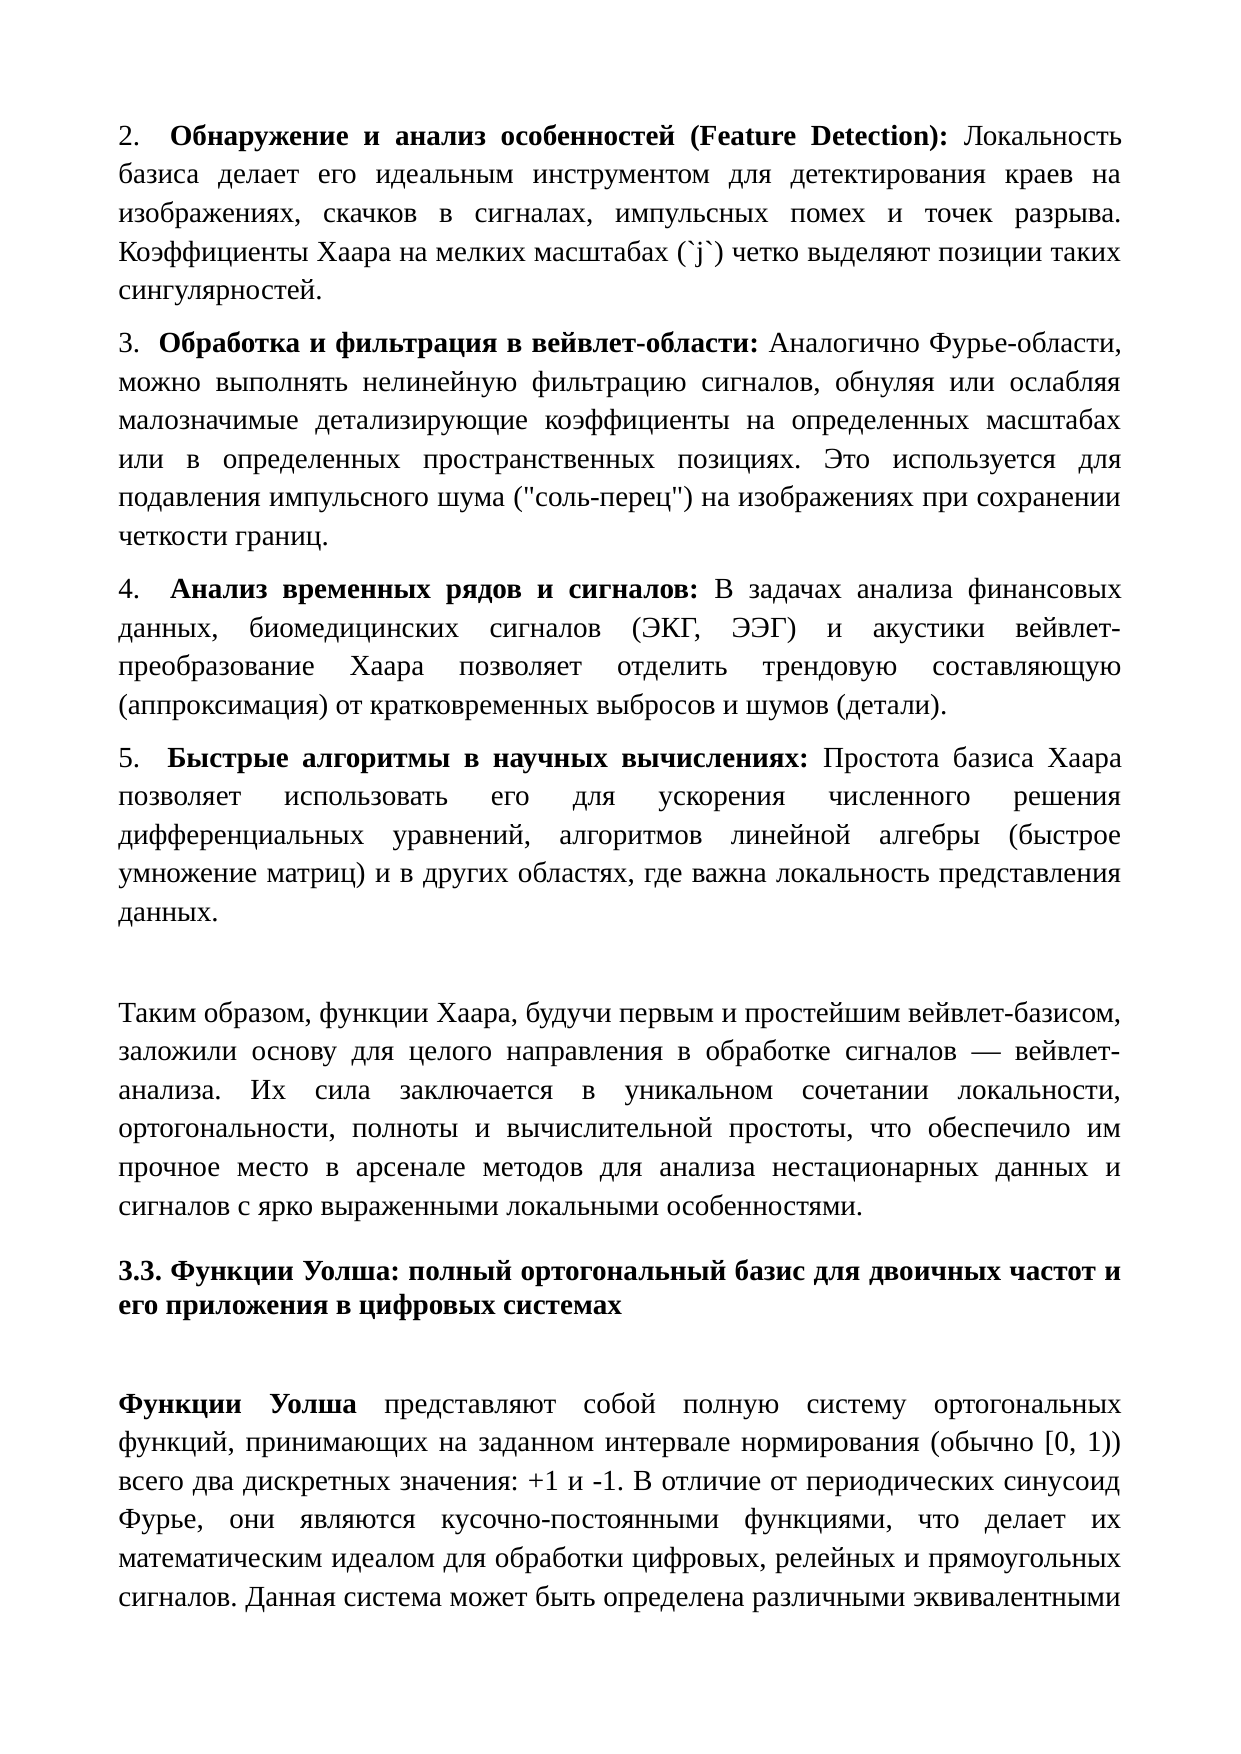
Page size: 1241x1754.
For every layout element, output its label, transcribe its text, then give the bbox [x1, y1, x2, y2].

text 3. Обработка и фильтрация в вейвлет-области: Аналогично Фурье-области, можно выполнять нелинейную фильтрацию сигналов, обнуляя или ослабляя малозначимые детализирующие коэффициенты на определенных масштабах или в определенных пространственных позициях. Это используется для подавления импульсного шума ("соль-перец") на изображениях при сохранении четкости границ. [118, 325, 1122, 552]
text 2. Обнаружение и анализ особенностей (Feature Detection): Локальность базиса делает его идеальным инструментом для детектирования краев на изображениях, скачков в сигналах, импульсных помех и точек разрыва. Коэффициенты Хаара на мелких масштабах (`j`) четко выделяют позиции таких сингулярностей. [118, 118, 1122, 306]
subtitle 3.3. Функции Уолша: полный ортогональный базис для двоичных частот и его приложения в цифровых системах [118, 1253, 1122, 1320]
text Таким образом, функции Хаара, будучи первым и простейшим вейвлет-базисом, заложили основу для целого направления в обработке сигналов — вейвлет-анализа. Их сила заключается в уникальном сочетании локальности, ортогональности, полноты и вычислительной простоты, что обеспечило им прочное место в арсенале методов для анализа нестационарных данных и сигналов с ярко выраженными локальными особенностями. [118, 995, 1122, 1221]
text Функции Уолша представляют собой полную систему ортогональных функций, принимающих на заданном интервале нормирования (обычно [0, 1)) всего два дискретных значения: +1 и -1. В отличие от периодических синусоид Фурье, они являются кусочно-постоянными функциями, что делает их математическим идеалом для обработки цифровых, релейных и прямоугольных сигналов. Данная система может быть определена различными эквивалентными [118, 1386, 1122, 1612]
text 4. Анализ временных рядов и сигналов: В задачах анализа финансовых данных, биомедицинских сигналов (ЭКГ, ЭЭГ) и акустики вейвлет-преобразование Хаара позволяет отделить трендовую составляющую (аппроксимация) от кратковременных выбросов и шумов (детали). [118, 571, 1122, 720]
text 5. Быстрые алгоритмы в научных вычислениях: Простота базиса Хаара позволяет использовать его для ускорения численного решения дифференциальных уравнений, алгоритмов линейной алгебры (быстрое умножение матриц) и в других областях, где важна локальность представления данных. [118, 740, 1122, 928]
